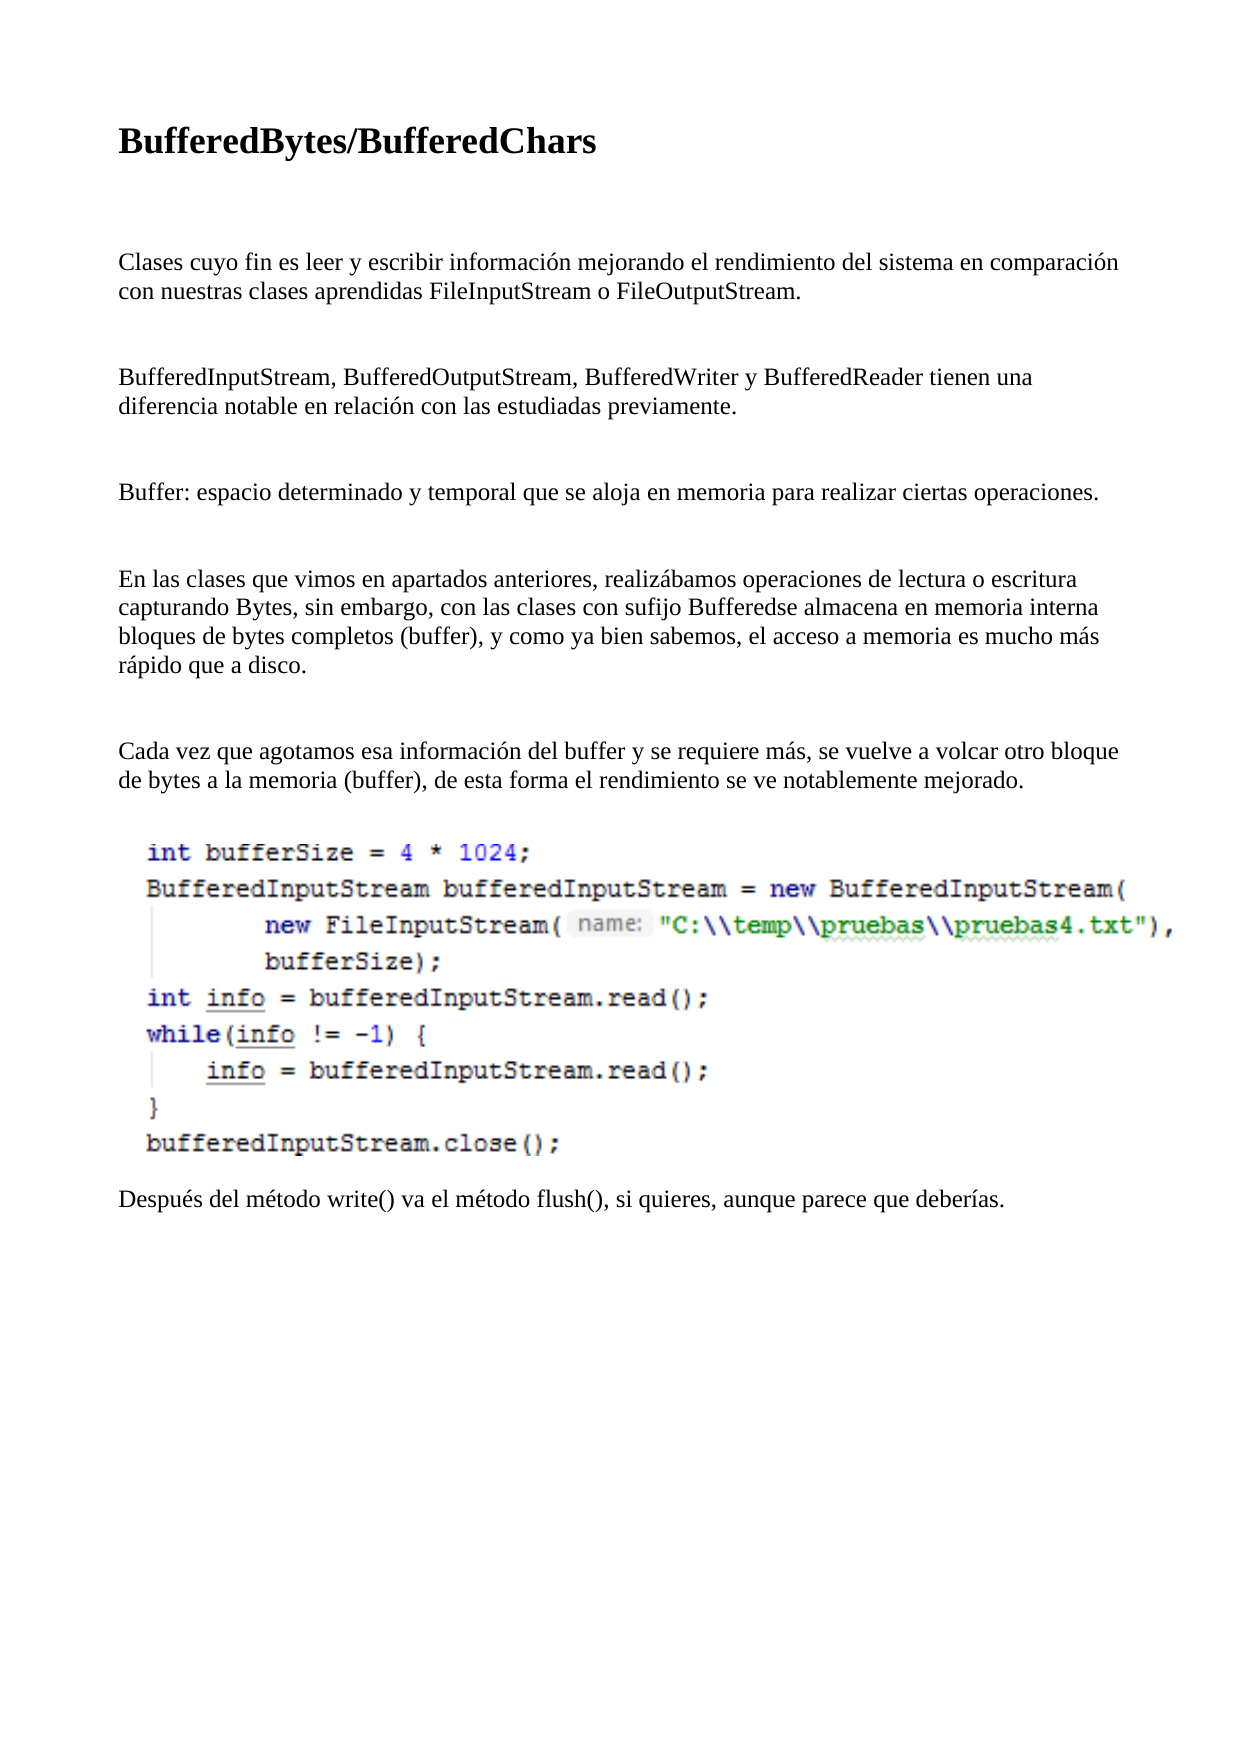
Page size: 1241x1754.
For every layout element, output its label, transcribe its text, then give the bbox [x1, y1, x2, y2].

picture [145, 844, 1174, 1156]
text Después del método write() va el método flush(), si quieres, aunque parece que deberías. [118, 1184, 1122, 1213]
text En las clases que vimos en apartados anteriores, realizábamos operaciones de lectura o escritura capturando Bytes, sin embargo, con las clases con sufijo Bufferedse almacena en memoria interna bloques de bytes completos (buffer), y como ya bien sabemos, el acceso a memoria es mucho más rápido que a disco. [118, 564, 1122, 679]
text Cada vez que agotamos esa información del buffer y se requiere más, se vuelve a volcar otro bloque de bytes a la memoria (buffer), de esta forma el rendimiento se ve notablemente mejorado. [118, 736, 1122, 794]
text Buffer: espacio determinado y temporal que se aloja en memoria para realizar ciertas operaciones. [118, 477, 1122, 506]
text BufferedInputStream, BufferedOutputStream, BufferedWriter y BufferedReader tienen una diferencia notable en relación con las estudiadas previamente. [118, 362, 1122, 420]
text Clases cuyo fin es leer y escribir información mejorando el rendimiento del sistema en comparación con nuestras clases aprendidas FileInputStream o FileOutputStream. [118, 247, 1122, 305]
text BufferedBytes/BufferedChars [118, 118, 1122, 161]
